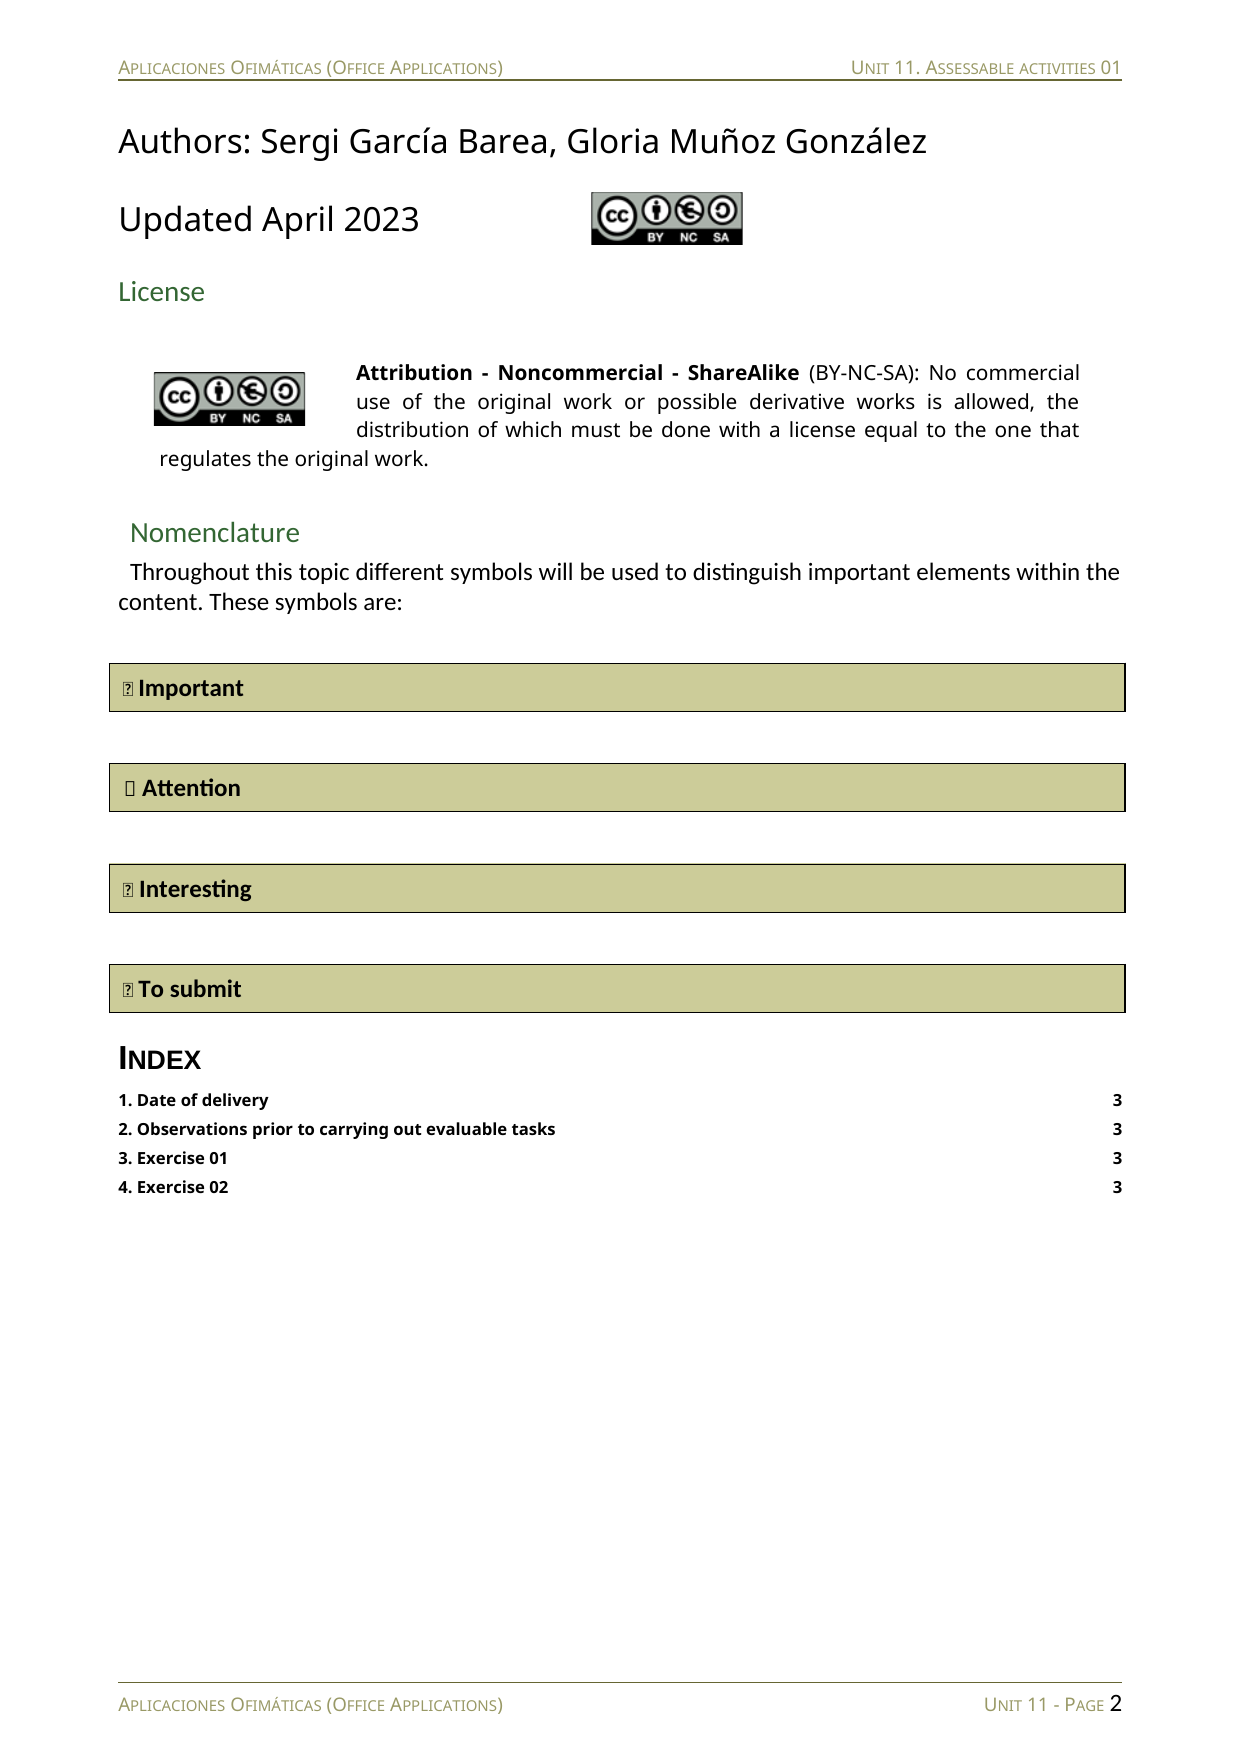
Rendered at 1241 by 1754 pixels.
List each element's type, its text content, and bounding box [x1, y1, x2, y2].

text Updated April 2023 [118, 196, 591, 241]
text Nomenclature [118, 514, 1122, 549]
text 3. Exercise 01 3 [118, 1147, 1122, 1170]
text [743, 196, 1122, 241]
text 📖 Important [110, 664, 1124, 711]
picture [591, 192, 743, 245]
text 1. Date of delivery 3 [118, 1089, 1122, 1112]
text Throughout this topic different symbols will be used to distinguish important elements within the content. These symbols are: [118, 556, 1122, 617]
text 2. Observations prior to carrying out evaluable tasks 3 [118, 1118, 1122, 1141]
text Attribution - Noncommercial - ShareAlike (BY-NC-SA): No commercial use of the original work or possible derivative works is allowed, the distribution of which must be done with a license equal to the one that regulates the original work. [159, 358, 1080, 472]
text 💬 Interesting [110, 865, 1124, 912]
picture [153, 372, 306, 426]
text 📕 To submit [110, 965, 1124, 1012]
text License [118, 273, 1122, 309]
text 4. Exercise 02 3 [118, 1176, 1122, 1199]
text ❕ Attention [110, 764, 1124, 811]
text Index [118, 1038, 1122, 1077]
text Authors: Sergi García Barea, Gloria Muñoz González [118, 118, 1122, 163]
